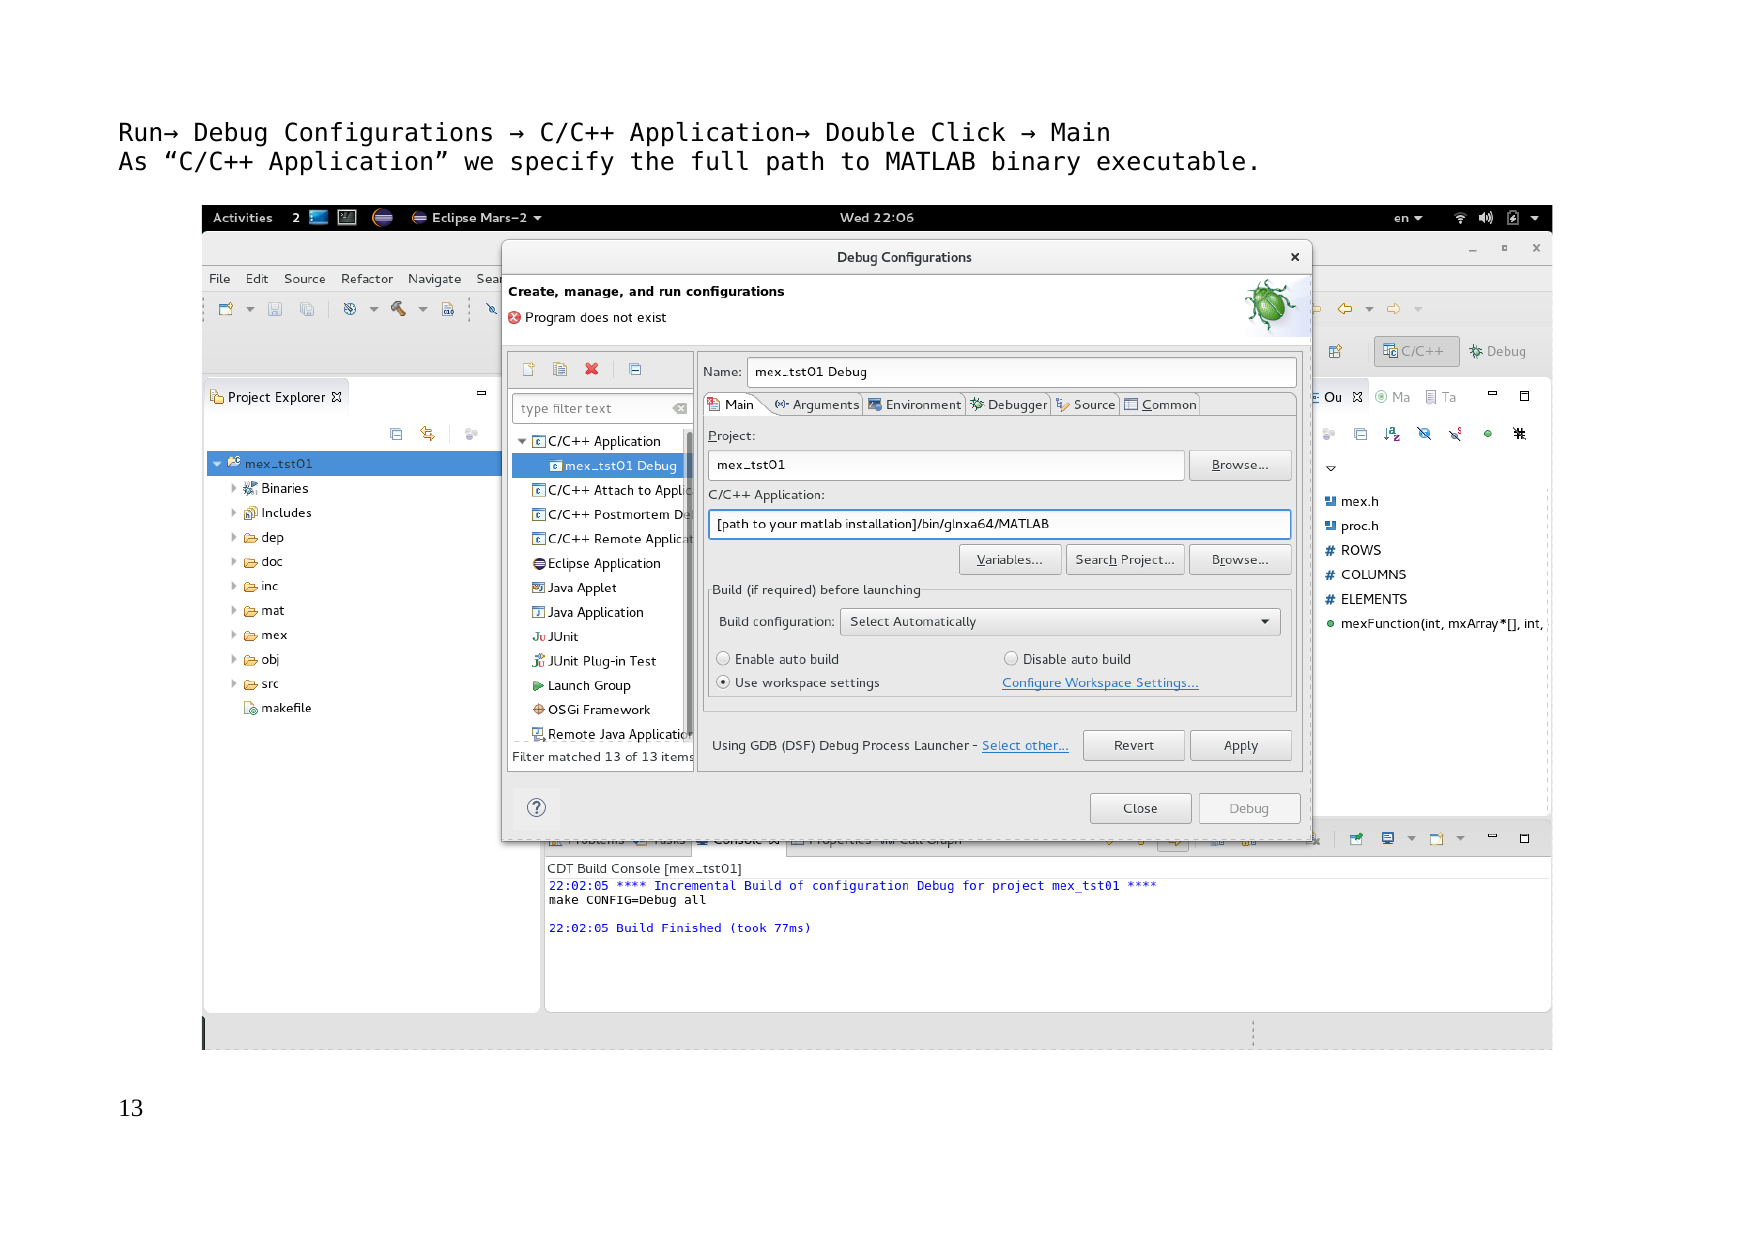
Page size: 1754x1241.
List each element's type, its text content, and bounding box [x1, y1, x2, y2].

picture [201, 205, 1553, 1050]
text Run→ Debug Configurations → C/C++ Application→ Double Click → Main [118, 118, 1636, 147]
text As “С/С++ Application” we specify the full path to MATLAB binary executable. [118, 147, 1636, 176]
